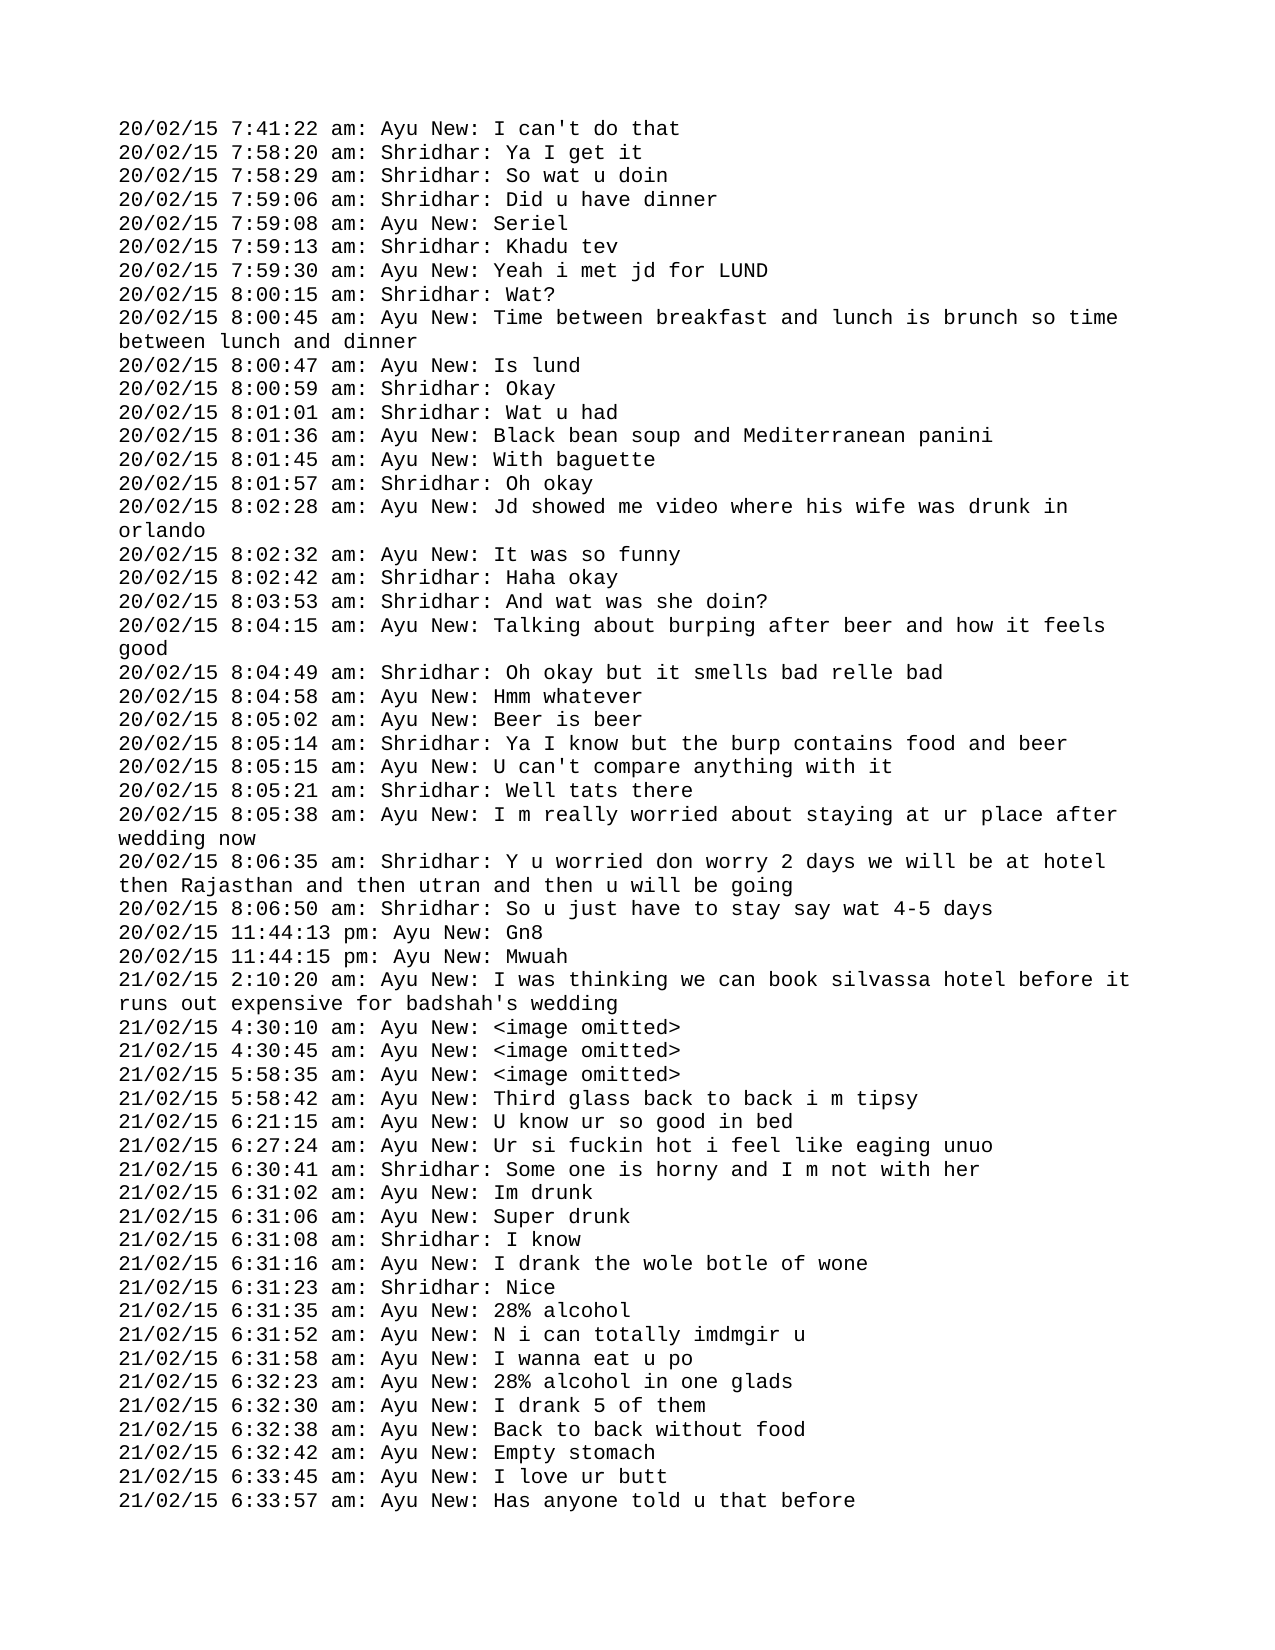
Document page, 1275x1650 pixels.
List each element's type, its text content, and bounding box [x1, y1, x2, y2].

text 20/02/15 8:05:21 am: Shridhar: Well tats there [118, 780, 1157, 804]
text 20/02/15 8:01:36 am: Ayu New: Black bean soup and Mediterranean panini [118, 426, 1157, 449]
text 20/02/15 7:59:13 am: Shridhar: Khadu tev [118, 236, 1157, 260]
text 21/02/15 6:21:15 am: Ayu New: U know ur so good in bed [118, 1111, 1157, 1135]
text 20/02/15 11:44:15 pm: Ayu New: Mwuah [118, 946, 1157, 969]
text 20/02/15 8:02:28 am: Ayu New: Jd showed me video where his wife was drunk in orlando [118, 496, 1157, 544]
text 21/02/15 5:58:35 am: Ayu New: <image omitted> [118, 1064, 1157, 1088]
text 21/02/15 6:31:58 am: Ayu New: I wanna eat u po [118, 1348, 1157, 1371]
text 21/02/15 6:31:08 am: Shridhar: I know [118, 1229, 1157, 1253]
text 20/02/15 8:05:02 am: Ayu New: Beer is beer [118, 709, 1157, 733]
text 21/02/15 6:31:52 am: Ayu New: N i can totally imdmgir u [118, 1324, 1157, 1348]
text 21/02/15 6:32:38 am: Ayu New: Back to back without food [118, 1419, 1157, 1442]
text 20/02/15 7:59:08 am: Ayu New: Seriel [118, 213, 1157, 236]
text 20/02/15 8:00:15 am: Shridhar: Wat? [118, 284, 1157, 307]
text 20/02/15 7:59:06 am: Shridhar: Did u have dinner [118, 189, 1157, 213]
text 20/02/15 8:05:15 am: Ayu New: U can't compare anything with it [118, 757, 1157, 780]
text 20/02/15 8:01:45 am: Ayu New: With baguette [118, 449, 1157, 473]
text 21/02/15 6:31:35 am: Ayu New: 28% alcohol [118, 1300, 1157, 1324]
text 21/02/15 6:31:23 am: Shridhar: Nice [118, 1277, 1157, 1300]
text 20/02/15 8:02:32 am: Ayu New: It was so funny [118, 544, 1157, 567]
text 20/02/15 8:03:53 am: Shridhar: And wat was she doin? [118, 591, 1157, 615]
text 21/02/15 6:31:06 am: Ayu New: Super drunk [118, 1206, 1157, 1229]
text 21/02/15 6:33:57 am: Ayu New: Has anyone told u that before [118, 1489, 1157, 1513]
text 21/02/15 4:30:45 am: Ayu New: <image omitted> [118, 1040, 1157, 1064]
text 21/02/15 6:32:30 am: Ayu New: I drank 5 of them [118, 1395, 1157, 1419]
text 20/02/15 8:04:15 am: Ayu New: Talking about burping after beer and how it feels good [118, 615, 1157, 662]
text 21/02/15 6:27:24 am: Ayu New: Ur si fuckin hot i feel like eaging unuo [118, 1135, 1157, 1158]
text 21/02/15 2:10:20 am: Ayu New: I was thinking we can book silvassa hotel before it runs out expensive for badshah's wedding [118, 969, 1157, 1017]
text 21/02/15 4:30:10 am: Ayu New: <image omitted> [118, 1017, 1157, 1040]
text 21/02/15 6:31:02 am: Ayu New: Im drunk [118, 1182, 1157, 1206]
text 21/02/15 6:33:45 am: Ayu New: I love ur butt [118, 1466, 1157, 1489]
text 20/02/15 11:44:13 pm: Ayu New: Gn8 [118, 922, 1157, 946]
text 21/02/15 6:32:23 am: Ayu New: 28% alcohol in one glads [118, 1371, 1157, 1395]
text 20/02/15 8:01:01 am: Shridhar: Wat u had [118, 402, 1157, 426]
text 20/02/15 8:00:45 am: Ayu New: Time between breakfast and lunch is brunch so time between lunch and dinner [118, 307, 1157, 354]
text 20/02/15 8:04:58 am: Ayu New: Hmm whatever [118, 686, 1157, 709]
text 20/02/15 7:41:22 am: Ayu New: I can't do that [118, 118, 1157, 142]
text 20/02/15 8:00:47 am: Ayu New: Is lund [118, 354, 1157, 378]
text 20/02/15 7:58:20 am: Shridhar: Ya I get it [118, 142, 1157, 165]
text 20/02/15 8:05:38 am: Ayu New: I m really worried about staying at ur place after wedding now [118, 804, 1157, 851]
text 20/02/15 8:00:59 am: Shridhar: Okay [118, 378, 1157, 402]
text 21/02/15 6:30:41 am: Shridhar: Some one is horny and I m not with her [118, 1158, 1157, 1182]
text 20/02/15 8:01:57 am: Shridhar: Oh okay [118, 473, 1157, 496]
text 20/02/15 8:04:49 am: Shridhar: Oh okay but it smells bad relle bad [118, 662, 1157, 686]
text 20/02/15 7:59:30 am: Ayu New: Yeah i met jd for LUND [118, 260, 1157, 284]
text 20/02/15 8:05:14 am: Shridhar: Ya I know but the burp contains food and beer [118, 733, 1157, 757]
text 20/02/15 8:02:42 am: Shridhar: Haha okay [118, 567, 1157, 591]
text 21/02/15 5:58:42 am: Ayu New: Third glass back to back i m tipsy [118, 1088, 1157, 1111]
text 20/02/15 8:06:50 am: Shridhar: So u just have to stay say wat 4-5 days [118, 898, 1157, 922]
text 21/02/15 6:32:42 am: Ayu New: Empty stomach [118, 1442, 1157, 1466]
text 20/02/15 7:58:29 am: Shridhar: So wat u doin [118, 165, 1157, 189]
text 20/02/15 8:06:35 am: Shridhar: Y u worried don worry 2 days we will be at hotel then Rajasthan and then utran and then u will be going [118, 851, 1157, 898]
text 21/02/15 6:31:16 am: Ayu New: I drank the wole botle of wone [118, 1253, 1157, 1277]
